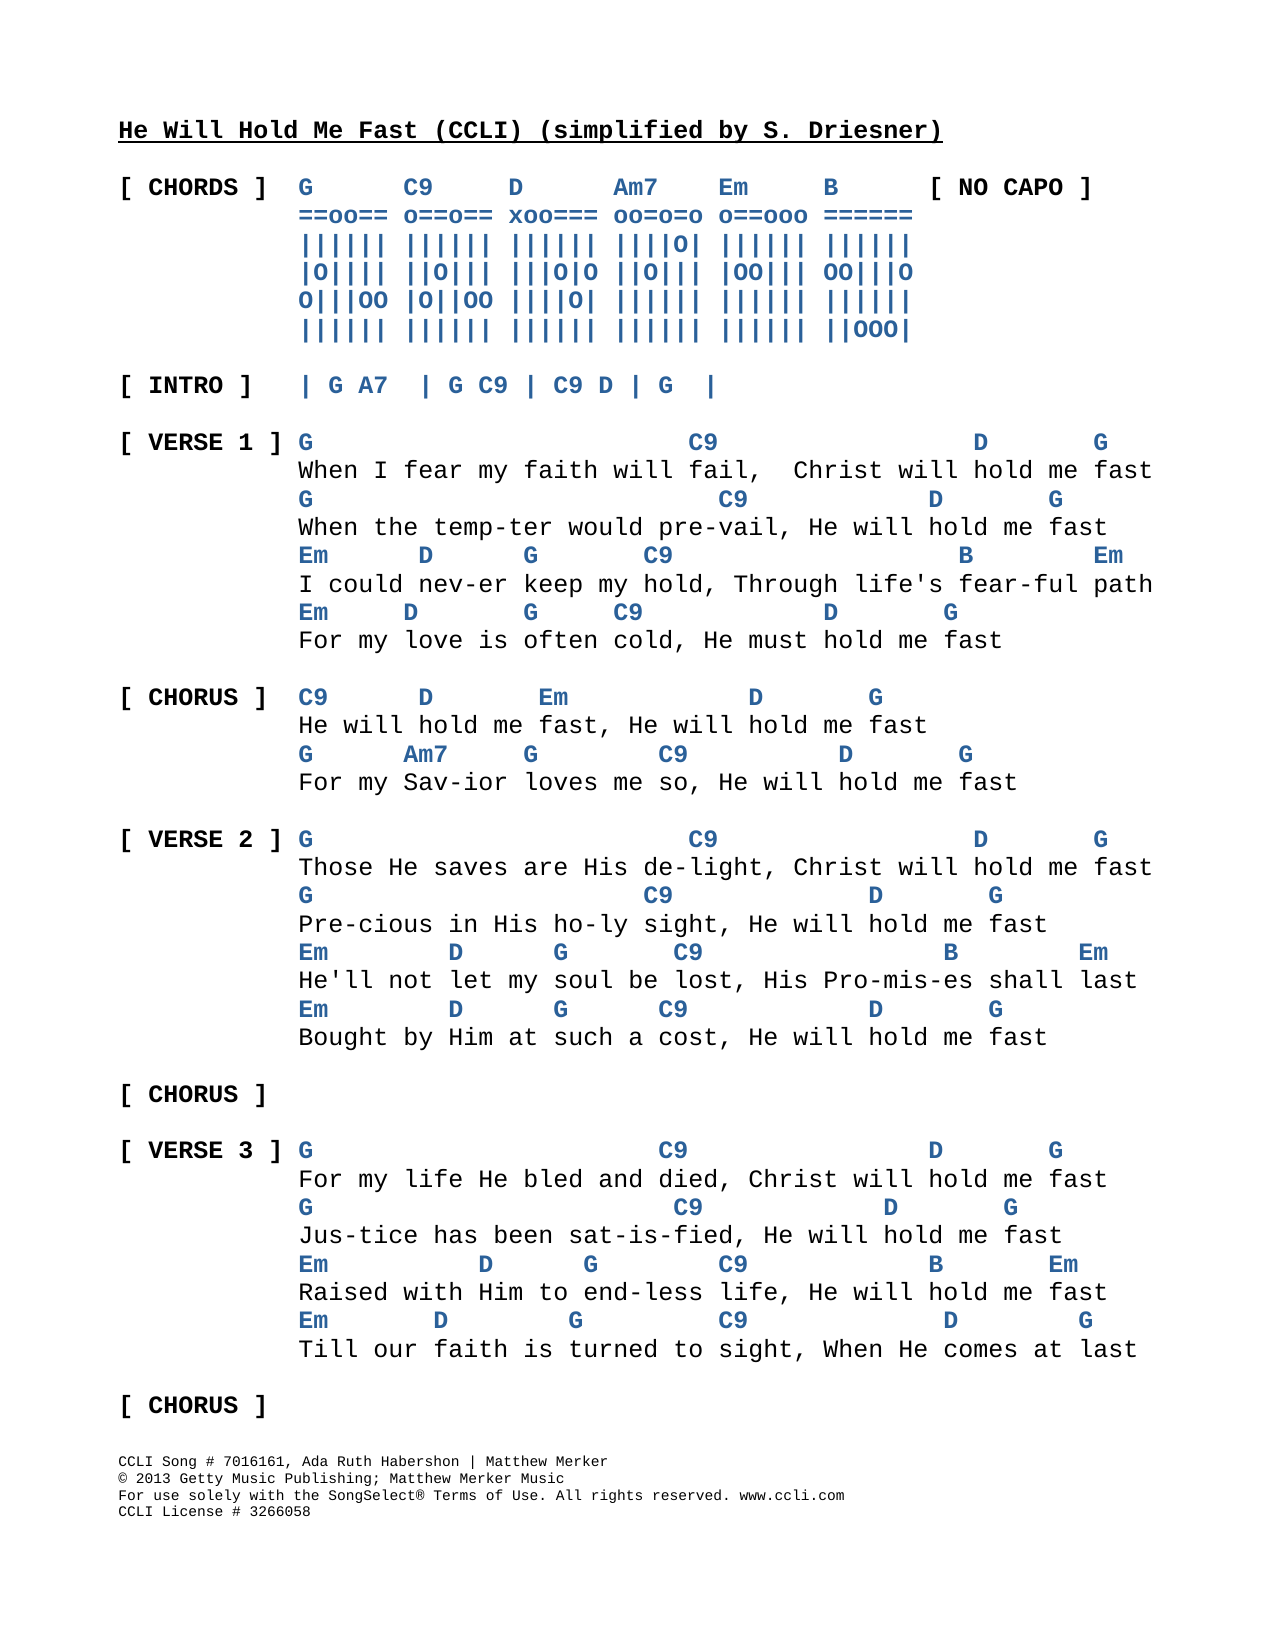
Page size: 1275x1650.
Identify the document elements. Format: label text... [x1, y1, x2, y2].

text For my life He bled and died, Christ will hold me fast [118, 1166, 1157, 1195]
text When the temp-ter would pre-vail, He will hold me fast [118, 515, 1157, 543]
text Bought by Him at such a cost, He will hold me fast [118, 1025, 1157, 1053]
text |||||| |||||| |||||| ||||O| |||||| |||||| [118, 231, 1157, 260]
text Jus-tice has been sat-is-fied, He will hold me fast [118, 1223, 1157, 1251]
text [ CHORUS ] C9 D Em D G [118, 685, 1157, 713]
text For use solely with the SongSelect® Terms of Use. All rights reserved. www.ccli.com [118, 1488, 1157, 1504]
text CCLI License # 3266058 [118, 1504, 1157, 1521]
text Those He saves are His de-light, Christ will hold me fast [118, 855, 1157, 883]
text Raised with Him to end-less life, He will hold me fast [118, 1280, 1157, 1308]
text O|||OO |O||OO ||||O| |||||| |||||| |||||| [118, 288, 1157, 316]
text When I fear my faith will fail, Christ will hold me fast [118, 458, 1157, 486]
text He will hold me fast, He will hold me fast [118, 713, 1157, 741]
text Em D G C9 B Em [118, 1251, 1157, 1280]
text [ VERSE 2 ] G C9 D G [118, 826, 1157, 855]
text G C9 D G [118, 1195, 1157, 1223]
text ==oo== o==o== xoo=== oo=o=o o==ooo ====== [118, 203, 1157, 231]
text Em D G C9 D G [118, 1308, 1157, 1336]
text [ CHORDS ] G C9 D Am7 Em B [ NO CAPO ] [118, 175, 1157, 203]
text [ VERSE 3 ] G C9 D G [118, 1138, 1157, 1166]
text G Am7 G C9 D G [118, 741, 1157, 770]
text G C9 D G [118, 486, 1157, 515]
text Em D G C9 D G [118, 996, 1157, 1025]
text [ CHORUS ] [118, 1081, 1157, 1110]
text I could nev-er keep my hold, Through life's fear-ful path [118, 571, 1157, 600]
text [ CHORUS ] [118, 1393, 1157, 1421]
text For my love is often cold, He must hold me fast [118, 628, 1157, 656]
text He'll not let my soul be lost, His Pro-mis-es shall last [118, 968, 1157, 996]
text Em D G C9 B Em [118, 940, 1157, 968]
text Pre-cious in His ho-ly sight, He will hold me fast [118, 911, 1157, 940]
text He Will Hold Me Fast (CCLI) (simplified by S. Driesner) [118, 118, 1157, 146]
text Till our faith is turned to sight, When He comes at last [118, 1336, 1157, 1365]
text CCLI Song # 7016161, Ada Ruth Habershon | Matthew Merker [118, 1454, 1157, 1471]
text Em D G C9 D G [118, 600, 1157, 628]
text © 2013 Getty Music Publishing; Matthew Merker Music [118, 1471, 1157, 1488]
text Em D G C9 B Em [118, 543, 1157, 571]
text For my Sav-ior loves me so, He will hold me fast [118, 770, 1157, 798]
text |||||| |||||| |||||| |||||| |||||| ||OOO| [118, 316, 1157, 345]
text [ INTRO ] | G A7 | G C9 | C9 D | G | [118, 373, 1157, 401]
text [ VERSE 1 ] G C9 D G [118, 430, 1157, 458]
text G C9 D G [118, 883, 1157, 911]
text |O|||| ||O||| |||O|O ||O||| |OO||| OO|||O [118, 260, 1157, 288]
